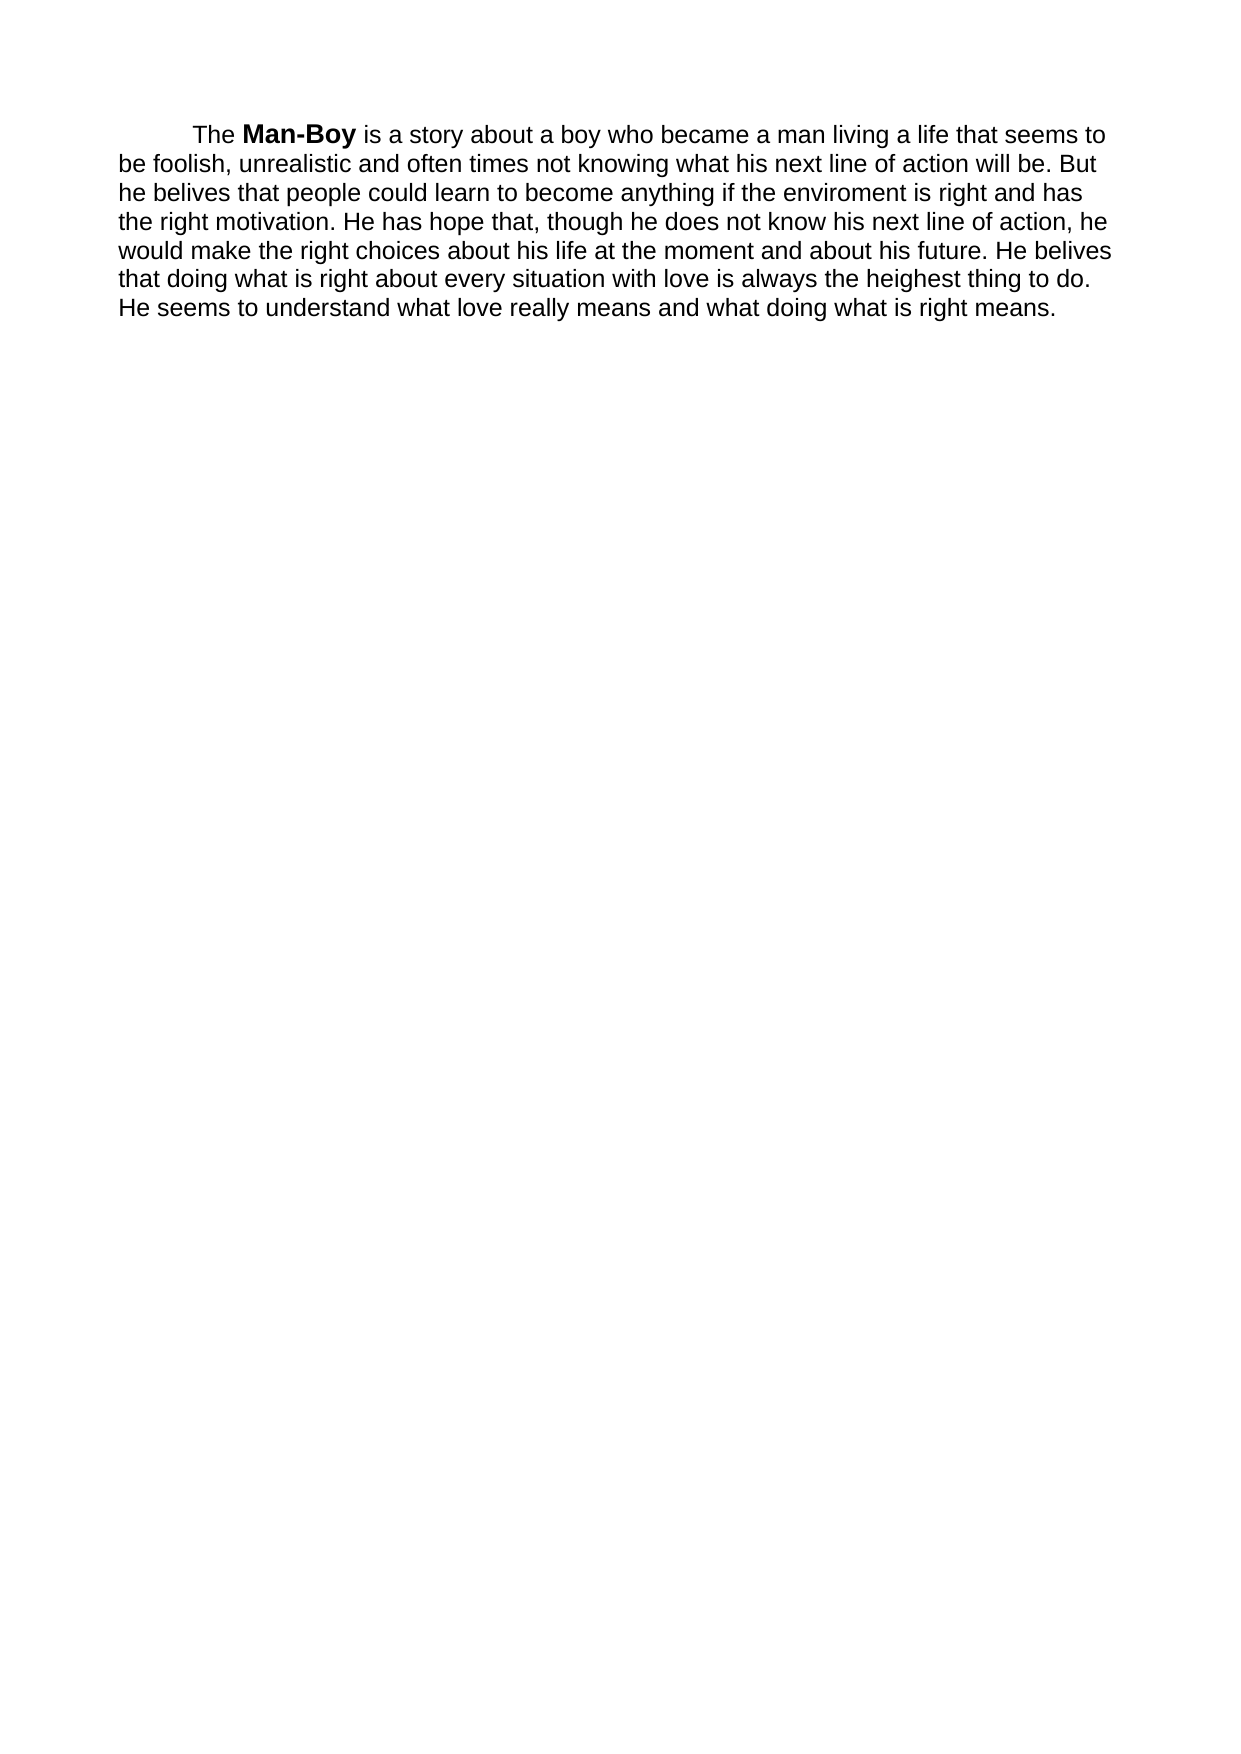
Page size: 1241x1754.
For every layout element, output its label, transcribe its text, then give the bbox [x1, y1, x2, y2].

text The Man-Boy is a story about a boy who became a man living a life that seems to be foolish, unrealistic and often times not knowing what his next line of action will be. But he belives that people could learn to become anything if the enviroment is right and has the right motivation. He has hope that, though he does not know his next line of action, he would make the right choices about his life at the moment and about his future. He belives that doing what is right about every situation with love is always the heighest thing to do. He seems to understand what love really means and what doing what is right means. [118, 118, 1122, 322]
